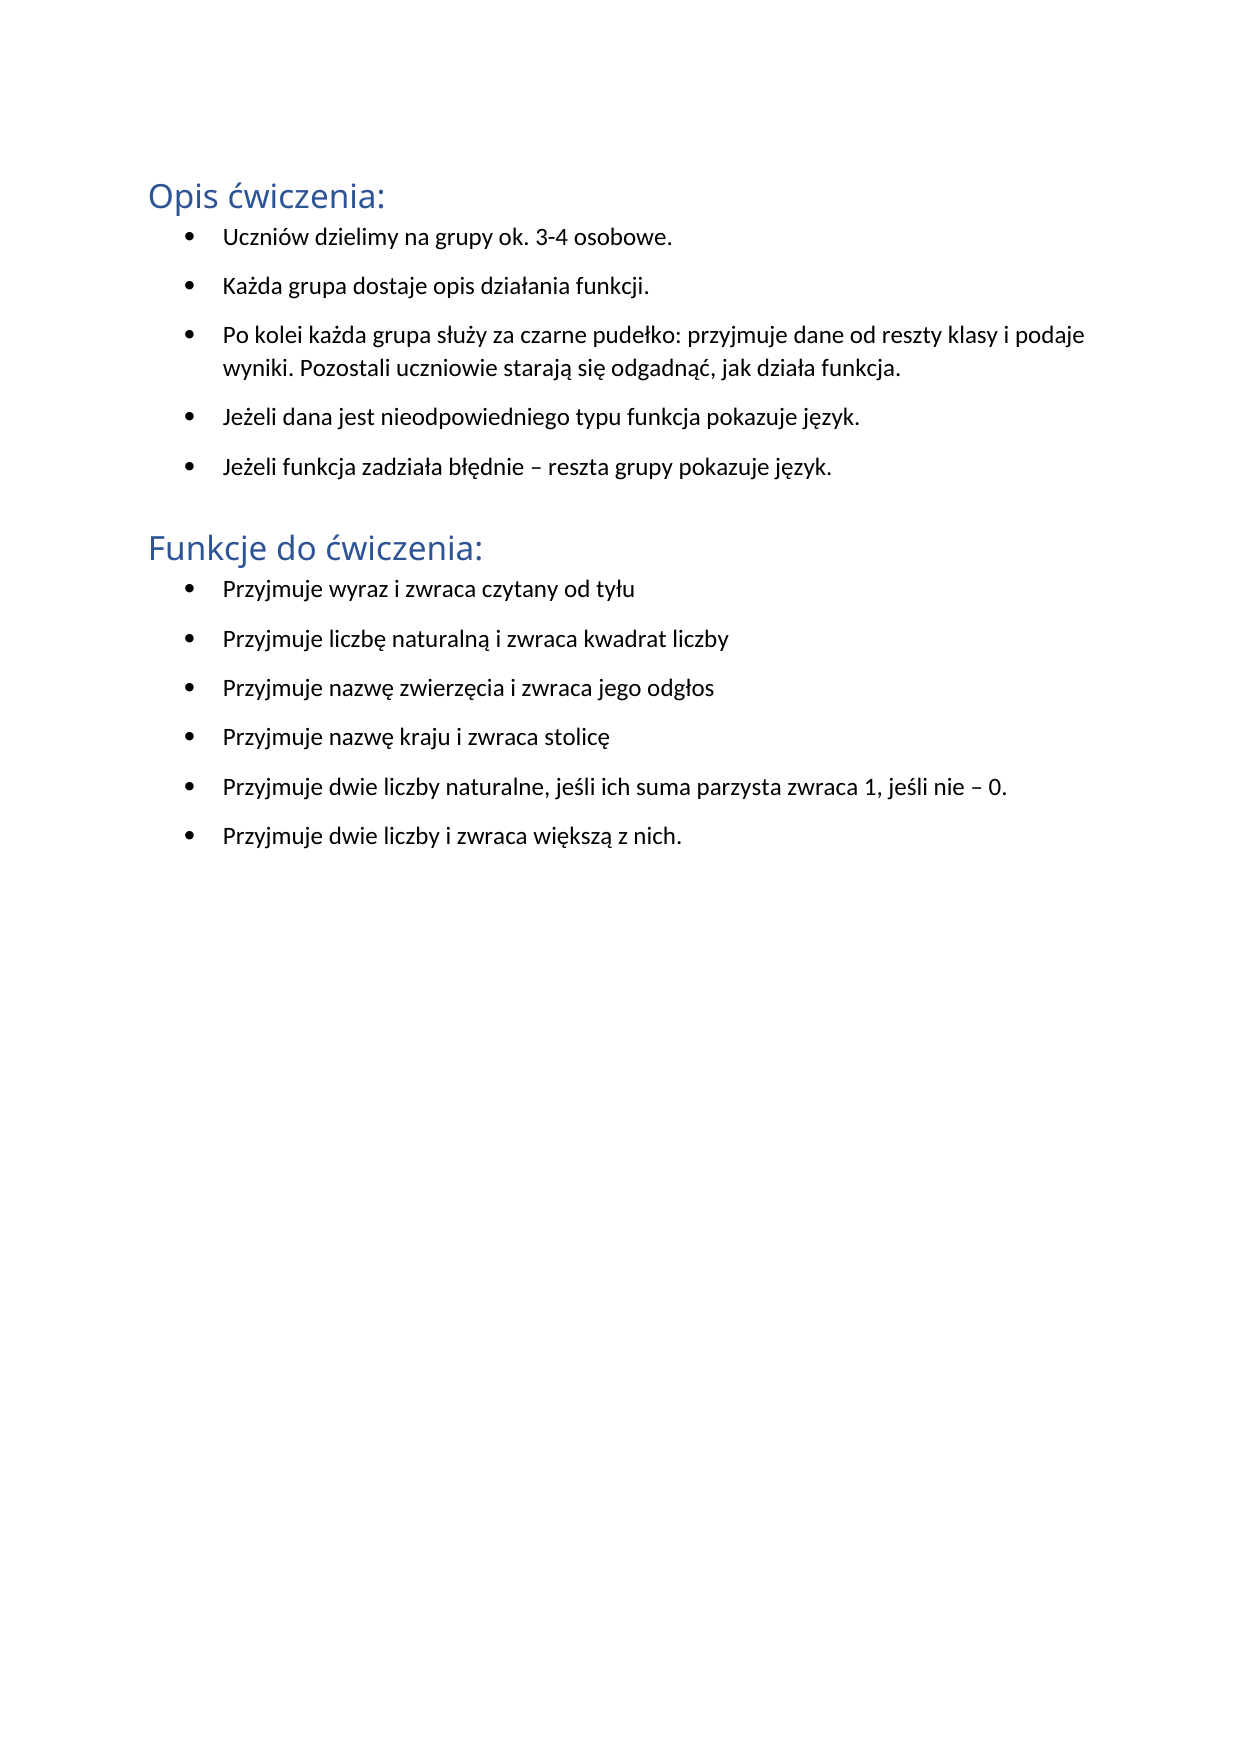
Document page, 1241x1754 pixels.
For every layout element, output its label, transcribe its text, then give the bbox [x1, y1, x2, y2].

list Przyjmuje dwie liczby i zwraca większą z nich. [185, 820, 1093, 851]
list Przyjmuje nazwę kraju i zwraca stolicę [185, 721, 1093, 752]
list Przyjmuje nazwę zwierzęcia i zwraca jego odgłos [185, 672, 1093, 703]
subtitle Opis ćwiczenia: [148, 173, 1093, 218]
list Po kolei każda grupa służy za czarne pudełko: przyjmuje dane od reszty klasy i podaje wyniki. Pozostali uczniowie starają się odgadnąć, jak działa funkcja. [185, 320, 1093, 383]
list Przyjmuje liczbę naturalną i zwraca kwadrat liczby [185, 623, 1093, 653]
list Jeżeli dana jest nieodpowiedniego typu funkcja pokazuje język. [185, 402, 1093, 432]
list Jeżeli funkcja zadziała błędnie – reszta grupy pokazuje język. [185, 451, 1093, 481]
subtitle Funkcje do ćwiczenia: [148, 525, 1093, 571]
list Przyjmuje wyraz i zwraca czytany od tyłu [185, 574, 1093, 604]
list Każda grupa dostaje opis działania funkcji. [185, 270, 1093, 301]
list Przyjmuje dwie liczby naturalne, jeśli ich suma parzysta zwraca 1, jeśli nie – 0. [185, 771, 1093, 801]
list Uczniów dzielimy na grupy ok. 3-4 osobowe. [185, 221, 1093, 252]
